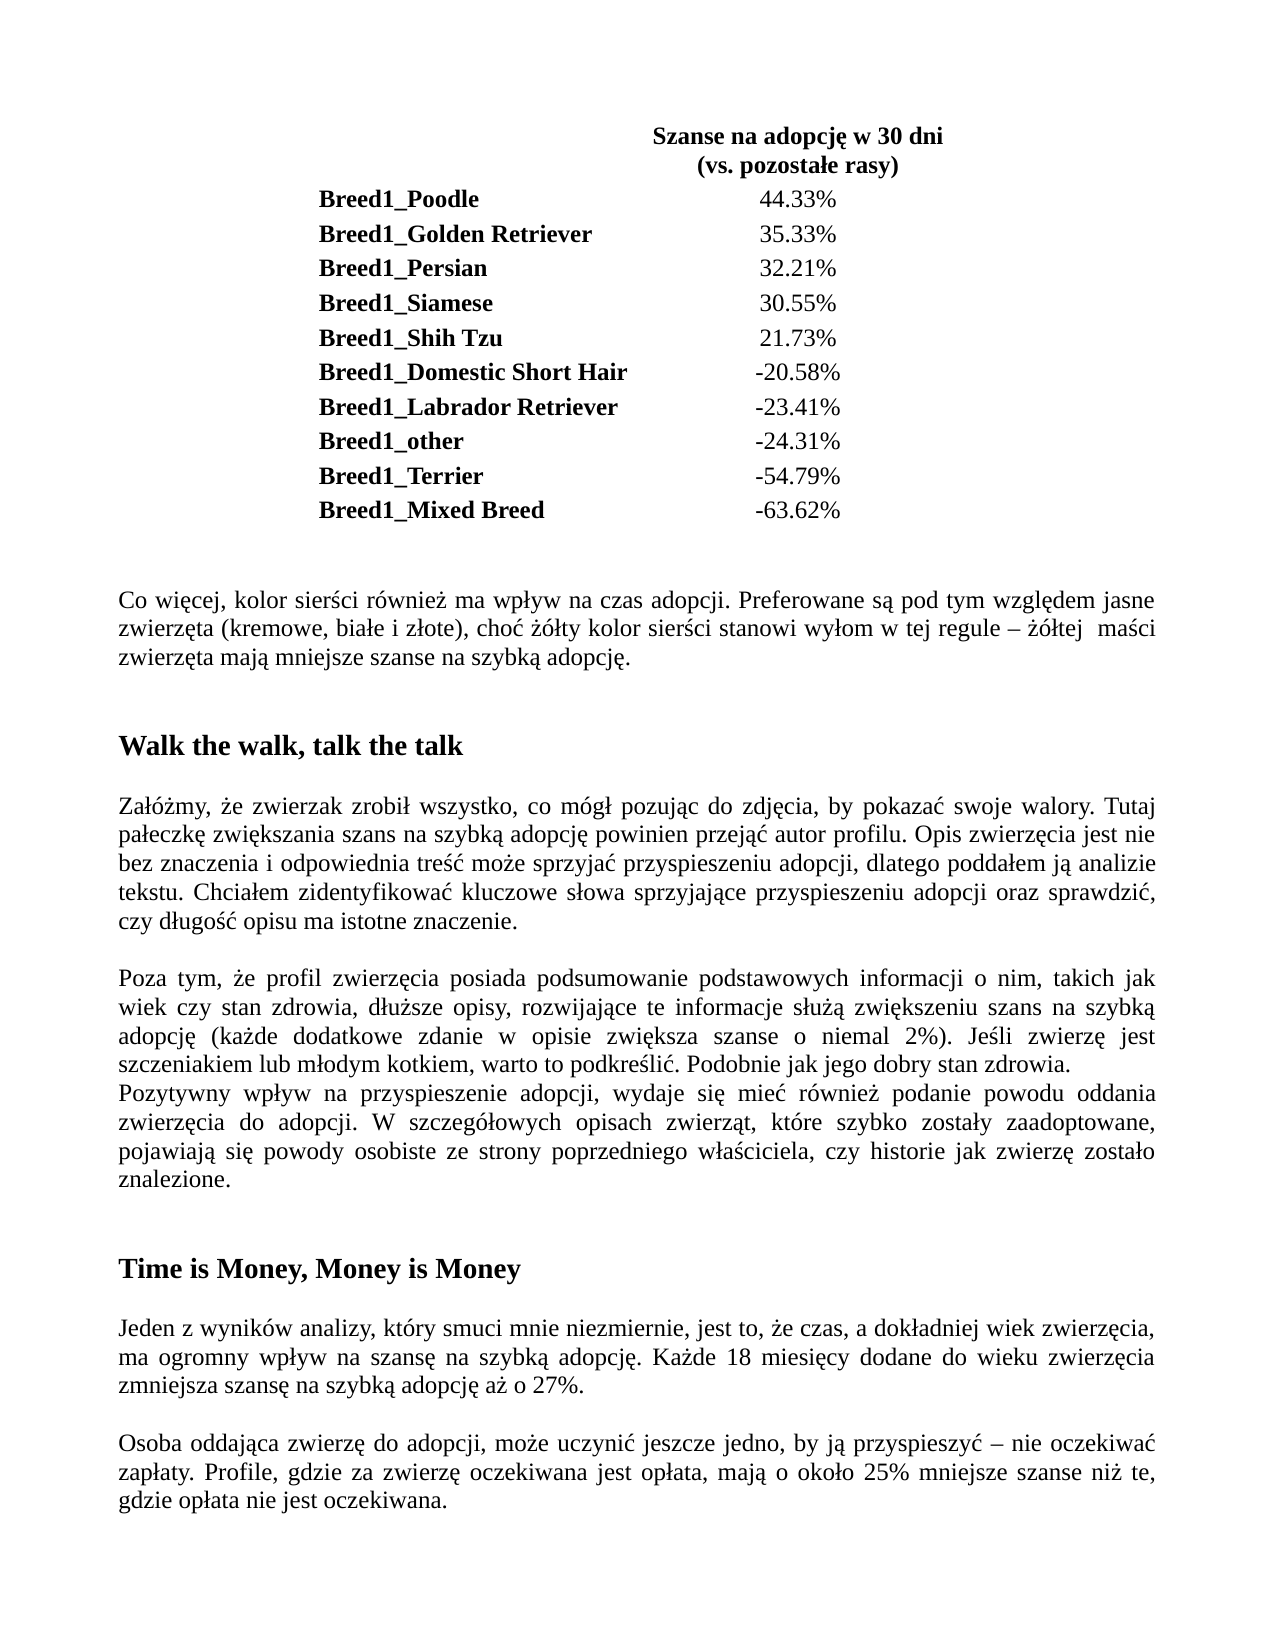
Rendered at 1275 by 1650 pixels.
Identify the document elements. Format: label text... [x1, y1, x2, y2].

table_cell Breed1_Mixed Breed [316, 493, 636, 527]
text Walk the walk, talk the talk [118, 728, 1157, 762]
table_cell -54.79% [636, 458, 959, 493]
text Pozytywny wpływ na przyspieszenie adopcji, wydaje się mieć również podanie powodu oddania zwierzęcia do adopcji. W szczegółowych opisach zwierząt, które szybko zostały zaadoptowane, pojawiają się powody osobiste ze strony poprzedniego właściciela, czy historie jak zwierzę zostało znalezione. [118, 1078, 1157, 1193]
table_header [316, 118, 636, 181]
text Załóżmy, że zwierzak zrobił wszystko, co mógł pozując do zdjęcia, by pokazać swoje walory. Tutaj pałeczkę zwiększania szans na szybką adopcję powinien przejąć autor profilu. Opis zwierzęcia jest nie bez znaczenia i odpowiednia treść może sprzyjać przyspieszeniu adopcji, dlatego poddałem ją analizie tekstu. Chciałem zidentyfikować kluczowe słowa sprzyjające przyspieszeniu adopcji oraz sprawdzić, czy długość opisu ma istotne znaczenie. [118, 791, 1157, 934]
text Jeden z wyników analizy, który smuci mnie niezmiernie, jest to, że czas, a dokładniej wiek zwierzęcia, ma ogromny wpływ na szansę na szybką adopcję. Każde 18 miesięcy dodane do wieku zwierzęcia zmniejsza szansę na szybką adopcję aż o 27%. [118, 1313, 1157, 1399]
table_cell Breed1_Labrador Retriever [316, 389, 636, 423]
table_cell -20.58% [636, 354, 959, 389]
table_cell Breed1_Poodle [316, 181, 636, 216]
table_cell Breed1_Golden Retriever [316, 216, 636, 251]
table_cell Breed1_Shih Tzu [316, 320, 636, 354]
table_cell Breed1_Domestic Short Hair [316, 354, 636, 389]
text Co więcej, kolor sierści również ma wpływ na czas adopcji. Preferowane są pod tym względem jasne zwierzęta (kremowe, białe i złote), choć żółty kolor sierści stanowi wyłom w tej regule – żółtej maści zwierzęta mają mniejsze szanse na szybką adopcję. [118, 585, 1157, 671]
table_cell Breed1_other [316, 424, 636, 458]
table_cell Breed1_Terrier [316, 458, 636, 493]
table_header Szanse na adopcję w 30 dni (vs. pozostałe rasy) [636, 118, 959, 181]
table_cell 21.73% [636, 320, 959, 354]
table_cell 32.21% [636, 251, 959, 285]
table_cell 30.55% [636, 285, 959, 320]
table_cell -63.62% [636, 493, 959, 527]
table_cell Breed1_Persian [316, 251, 636, 285]
text Time is Money, Money is Money [118, 1251, 1157, 1284]
table_cell 35.33% [636, 216, 959, 251]
text Poza tym, że profil zwierzęcia posiada podsumowanie podstawowych informacji o nim, takich jak wiek czy stan zdrowia, dłuższe opisy, rozwijające te informacje służą zwiększeniu szans na szybką adopcję (każde dodatkowe zdanie w opisie zwiększa szanse o niemal 2%). Jeśli zwierzę jest szczeniakiem lub młodym kotkiem, warto to podkreślić. Podobnie jak jego dobry stan zdrowia. [118, 963, 1157, 1078]
table_cell Breed1_Siamese [316, 285, 636, 320]
text Osoba oddająca zwierzę do adopcji, może uczynić jeszcze jedno, by ją przyspieszyć – nie oczekiwać zapłaty. Profile, gdzie za zwierzę oczekiwana jest opłata, mają o około 25% mniejsze szanse niż te, gdzie opłata nie jest oczekiwana. [118, 1428, 1157, 1514]
table_cell 44.33% [636, 181, 959, 216]
table_cell -24.31% [636, 424, 959, 458]
table_cell -23.41% [636, 389, 959, 423]
